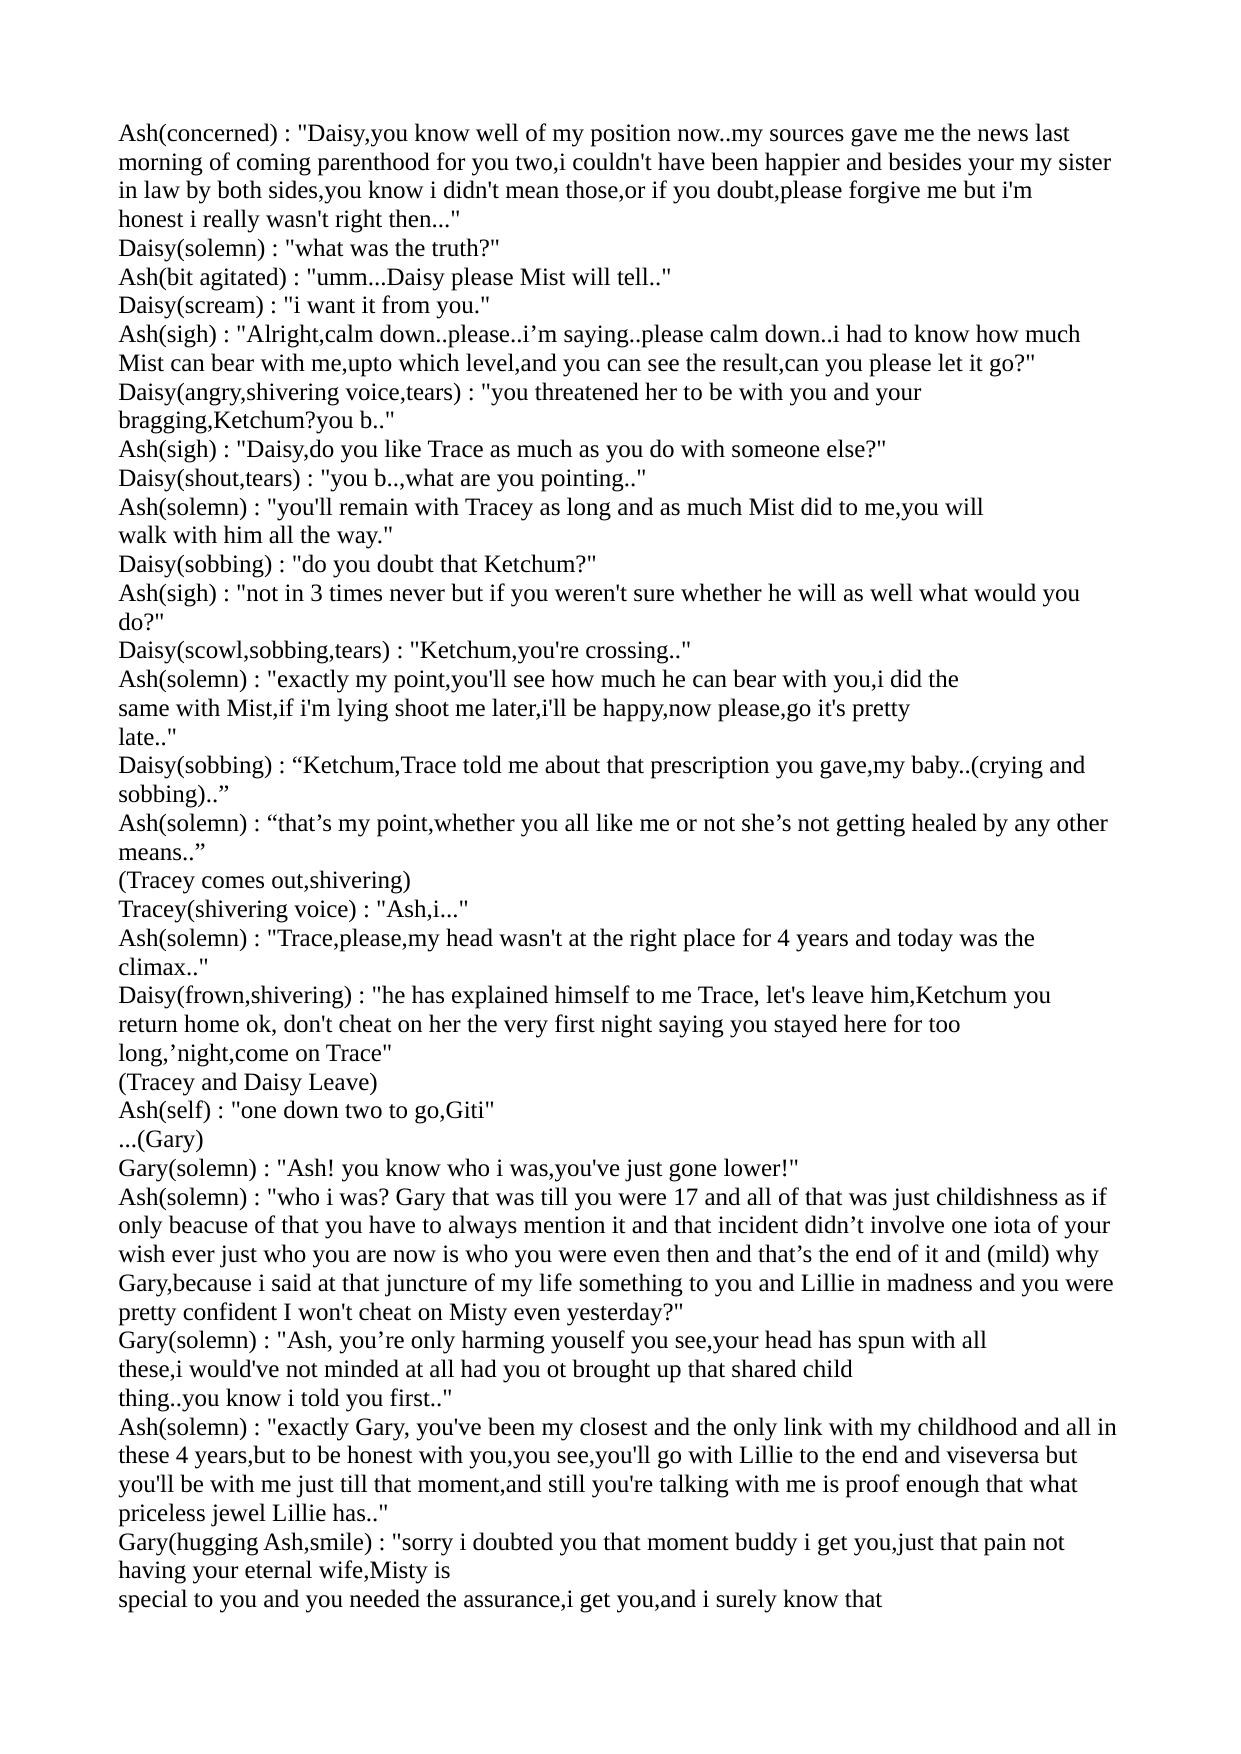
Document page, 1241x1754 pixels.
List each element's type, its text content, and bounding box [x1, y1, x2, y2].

text Gary(solemn) : "Ash! you know who i was,you've just gone lower!" [118, 1153, 1122, 1182]
text (Tracey comes out,shivering) [118, 866, 1122, 894]
text Ash(solemn) : "Trace,please,my head wasn't at the right place for 4 years and today was the climax.." [118, 923, 1122, 981]
text Daisy(scream) : "i want it from you." [118, 291, 1122, 319]
text Gary(hugging Ash,smile) : "sorry i doubted you that moment buddy i get you,just that pain not having your eternal wife,Misty is [118, 1527, 1122, 1584]
text Tracey(shivering voice) : "Ash,i..." [118, 894, 1122, 923]
text Ash(solemn) : “that’s my point,whether you all like me or not she’s not getting healed by any other means..” [118, 808, 1122, 866]
text priceless jewel Lillie has.." [118, 1498, 1122, 1527]
text Ash(solemn) : "who i was? Gary that was till you were 17 and all of that was just childishness as if only beacuse of that you have to always mention it and that incident didn’t involve one iota of your wish ever just who you are now is who you were even then and that’s the end of it and (mild) why Gary,because i said at that juncture of my life something to you and Lillie in madness and you were pretty confident I won't cheat on Misty even yesterday?" [118, 1182, 1122, 1326]
text Daisy(shout,tears) : "you b..,what are you pointing.." [118, 463, 1122, 492]
text ...(Gary) [118, 1124, 1122, 1153]
text these,i would've not minded at all had you ot brought up that shared child [118, 1354, 1122, 1383]
text Daisy(scowl,sobbing,tears) : "Ketchum,you're crossing.." [118, 636, 1122, 664]
text Daisy(sobbing) : "do you doubt that Ketchum?" [118, 549, 1122, 578]
text special to you and you needed the assurance,i get you,and i surely know that [118, 1584, 1122, 1613]
text Ash(sigh) : "not in 3 times never but if you weren't sure whether he will as well what would you do?" [118, 578, 1122, 636]
text Gary(solemn) : "Ash, you’re only harming youself you see,your head has spun with all [118, 1326, 1122, 1354]
text honest i really wasn't right then..." [118, 204, 1122, 233]
text Daisy(solemn) : "what was the truth?" [118, 233, 1122, 262]
text Ash(concerned) : "Daisy,you know well of my position now..my sources gave me the news last morning of coming parenthood for you two,i couldn't have been happier and besides your my sister in law by both sides,you know i didn't mean those,or if you doubt,please forgive me but i'm [118, 118, 1122, 204]
text Daisy(frown,shivering) : "he has explained himself to me Trace, let's leave him,Ketchum you [118, 981, 1122, 1009]
text Daisy(sobbing) : “Ketchum,Trace told me about that prescription you gave,my baby..(crying and sobbing)..” [118, 751, 1122, 808]
text late.." [118, 722, 1122, 751]
text Ash(solemn) : "exactly Gary, you've been my closest and the only link with my childhood and all in these 4 years,but to be honest with you,you see,you'll go with Lillie to the end and viseversa but you'll be with me just till that moment,and still you're talking with me is proof enough that what [118, 1412, 1122, 1498]
text Ash(self) : "one down two to go,Giti" [118, 1096, 1122, 1124]
text same with Mist,if i'm lying shoot me later,i'll be happy,now please,go it's pretty [118, 693, 1122, 722]
text (Tracey and Daisy Leave) [118, 1067, 1122, 1096]
text Ash(solemn) : "exactly my point,you'll see how much he can bear with you,i did the [118, 664, 1122, 693]
text Ash(sigh) : "Daisy,do you like Trace as much as you do with someone else?" [118, 434, 1122, 463]
text return home ok, don't cheat on her the very first night saying you stayed here for too long,’night,come on Trace" [118, 1009, 1122, 1067]
text Ash(bit agitated) : "umm...Daisy please Mist will tell.." [118, 262, 1122, 291]
text thing..you know i told you first.." [118, 1383, 1122, 1412]
text walk with him all the way." [118, 521, 1122, 549]
text Ash(sigh) : "Alright,calm down..please..i’m saying..please calm down..i had to know how much Mist can bear with me,upto which level,and you can see the result,can you please let it go?" [118, 319, 1122, 377]
text Daisy(angry,shivering voice,tears) : "you threatened her to be with you and your bragging,Ketchum?you b.." [118, 377, 1122, 434]
text Ash(solemn) : "you'll remain with Tracey as long and as much Mist did to me,you will [118, 492, 1122, 521]
